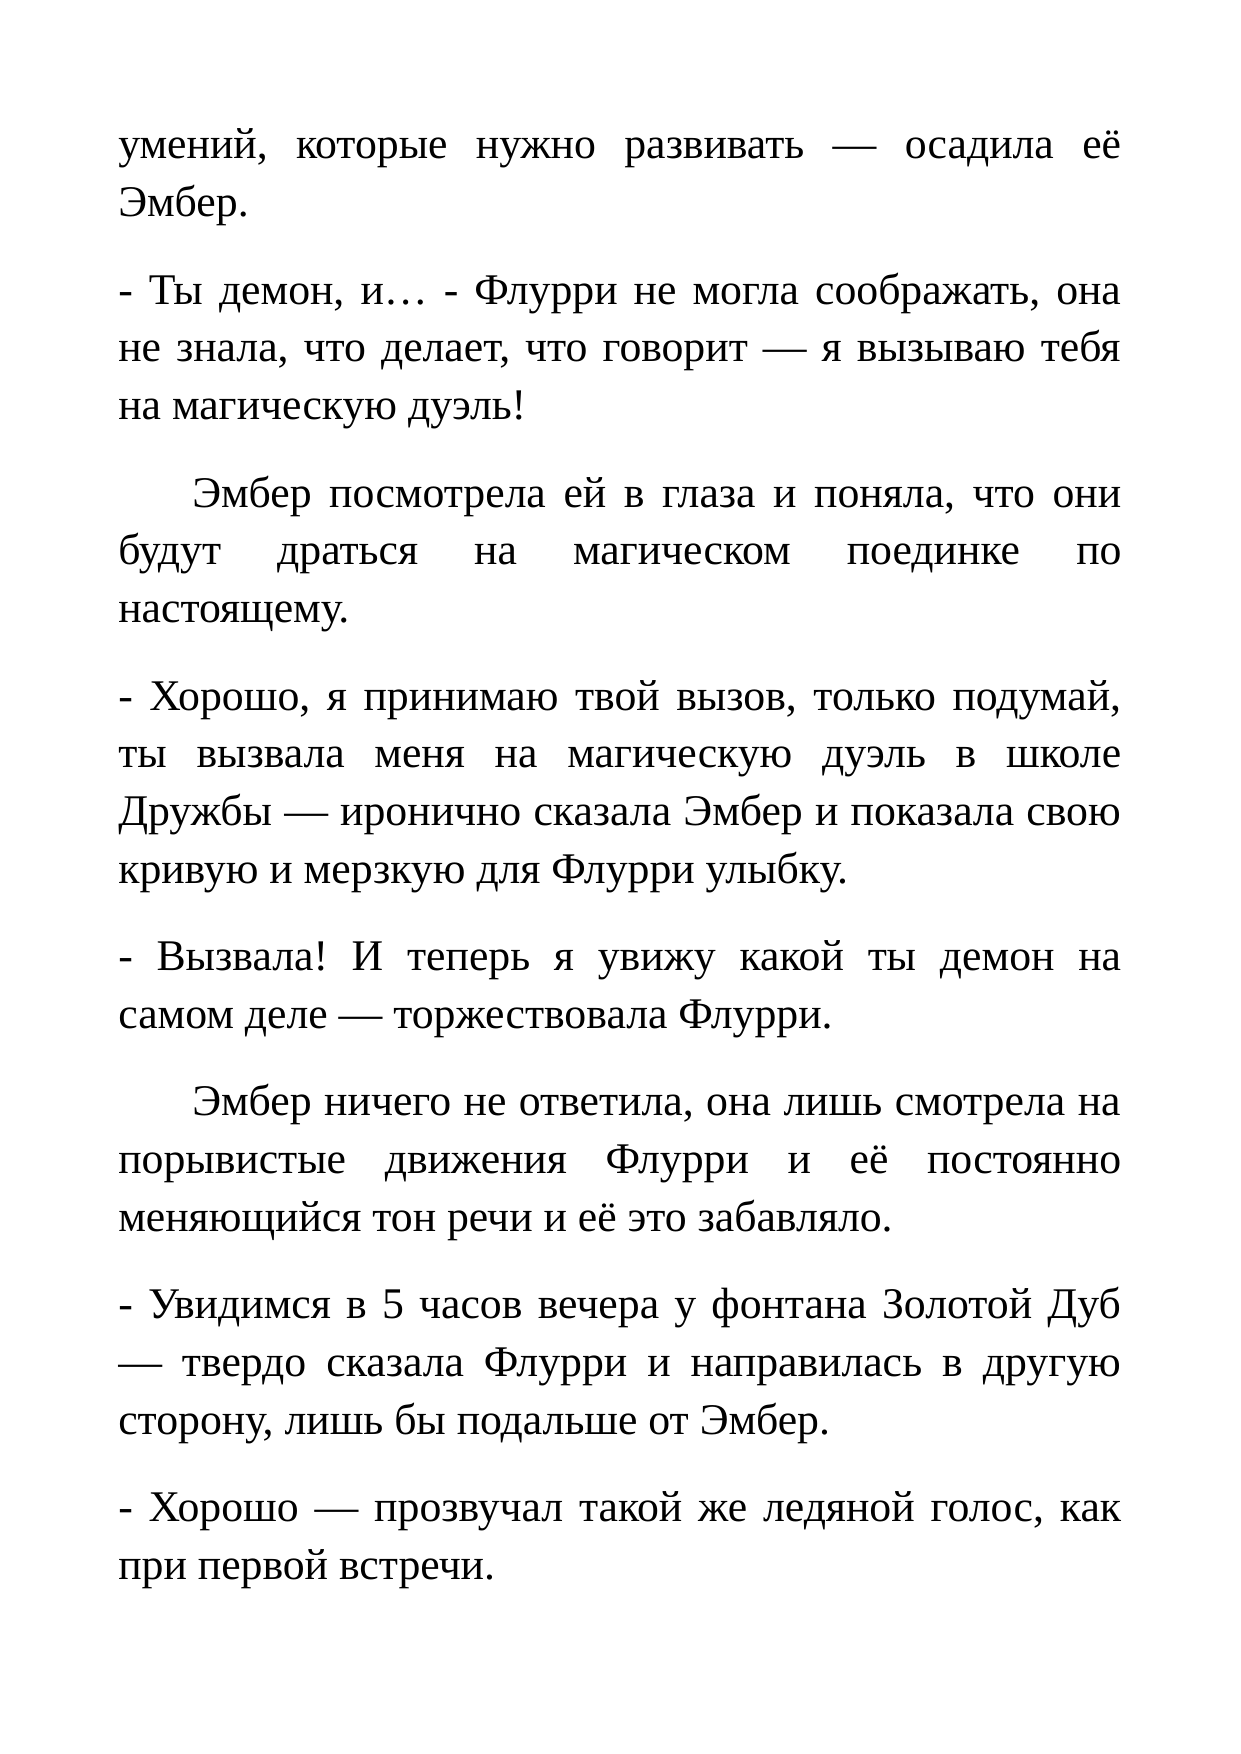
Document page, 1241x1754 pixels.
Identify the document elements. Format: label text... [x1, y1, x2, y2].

text - Хорошо — прозвучал такой же ледяной голос, как при первой встречи. [118, 1481, 1122, 1589]
text - Вызвала! И теперь я увижу какой ты демон на самом деле — торжествовала Флурри. [118, 930, 1122, 1038]
text - Увидимся в 5 часов вечера у фонтана Золотой Дуб — твердо сказала Флурри и направилась в другую сторону, лишь бы подальше от Эмбер. [118, 1278, 1122, 1444]
text Эмбер ничего не ответила, она лишь смотрела на порывистые движения Флурри и её постоянно меняющийся тон речи и её это забавляло. [118, 1075, 1122, 1241]
text - Ты демон, и… - Флурри не могла соображать, она не знала, что делает, что говорит — я вызываю тебя на магическую дуэль! [118, 263, 1122, 429]
text - Хорошо, я принимаю твой вызов, только подумай, ты вызвала меня на магическую дуэль в школе Дружбы — иронично сказала Эмбер и показала свою кривую и мерзкую для Флурри улыбку. [118, 669, 1122, 893]
text умений, которые нужно развивать — осадила её Эмбер. [118, 118, 1122, 226]
text Эмбер посмотрела ей в глаза и поняла, что они будут драться на магическом поединке по настоящему. [118, 466, 1122, 632]
